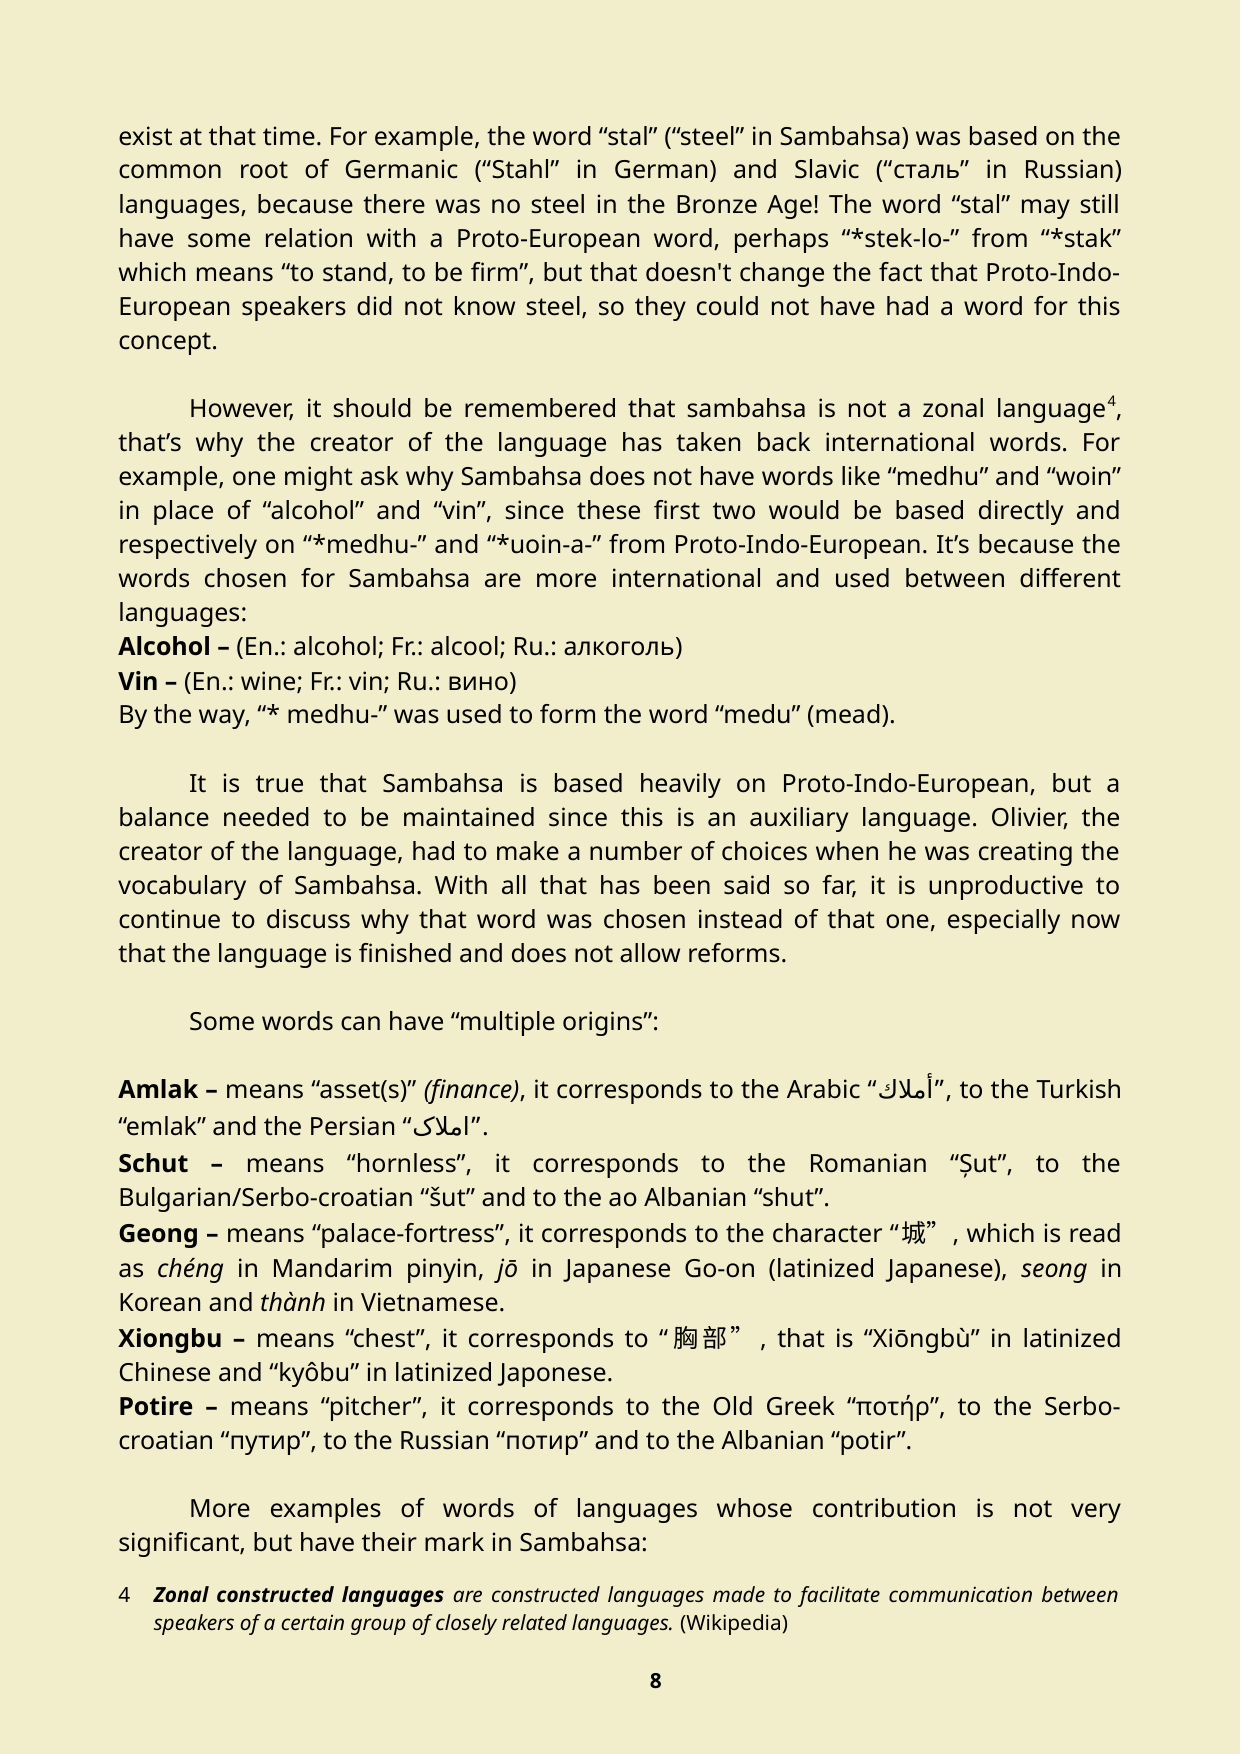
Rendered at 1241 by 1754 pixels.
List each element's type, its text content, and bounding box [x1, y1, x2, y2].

text Amlak – means “asset(s)” (finance), it corresponds to the Arabic “أملاك”, to the Turkish “emlak” and the Persian “املاک”. [118, 1072, 1122, 1146]
text exist at that time. For example, the word “stal” (“steel” in Sambahsa) was based on the common root of Germanic (“Stahl” in German) and Slavic (“сталь” in Russian) languages, because there was no steel in the Bronze Age! The word “stal” may still have some relation with a Proto-European word, perhaps “*stek-lo-” from “*stak” which means “to stand, to be firm”, but that doesn't change the fact that Proto-Indo-European speakers did not know steel, so they could not have had a word for this concept. [118, 118, 1122, 357]
text Potire – means “pitcher”, it corresponds to the Old Greek “ποτήρ”, to the Serbo-croatian “путир”, to the Russian “потир” and to the Albanian “potir”. [118, 1389, 1122, 1457]
text Zonal constructed languages are constructed languages made to facilitate communication between speakers of a certain group of closely related languages. (Wikipedia) [118, 1580, 1122, 1637]
text Alcohol – (En.: alcohol; Fr.: alcool; Ru.: алкоголь) [118, 629, 1122, 663]
text Vin – (En.: wine; Fr.: vin; Ru.: вино) [118, 663, 1122, 697]
text Xiongbu – means “chest”, it corresponds to “胸部”, that is “Xiōngbù” in latinized Chinese and “kyôbu” in latinized Japonese. [118, 1318, 1122, 1389]
text However, it should be remembered that sambahsa is not a zonal language, that’s why the creator of the language has taken back international words. For example, one might ask why Sambahsa does not have words like “medhu” and “woin” in place of “alcohol” and “vin”, since these first two would be based directly and respectively on “*medhu-” and “*uoin-a-” from Proto-Indo-European. It’s because the words chosen for Sambahsa are more international and used between different languages: [118, 391, 1122, 629]
text Schut – means “hornless”, it corresponds to the Romanian “Șut”, to the Bulgarian/Serbo-croatian “šut” and to the ao Albanian “shut”. [118, 1146, 1122, 1214]
text It is true that Sambahsa is based heavily on Proto-Indo-European, but a balance needed to be maintained since this is an auxiliary language. Olivier, the creator of the language, had to make a number of choices when he was creating the vocabulary of Sambahsa. With all that has been said so far, it is unproductive to continue to discuss why that word was chosen instead of that one, especially now that the language is finished and does not allow reforms. [118, 765, 1122, 970]
text By the way, “* medhu-” was used to form the word “medu” (mead). [118, 697, 1122, 731]
text More examples of words of languages whose contribution is not very significant, but have their mark in Sambahsa: [118, 1491, 1122, 1559]
text Some words can have “multiple origins”: [118, 1004, 1122, 1038]
text Geong – means “palace-fortress”, it corresponds to the character “城”, which is read as chéng in Mandarim pinyin, jō in Japanese Go-on (latinized Japanese), seong in Korean and thành in Vietnamese. [118, 1214, 1122, 1318]
